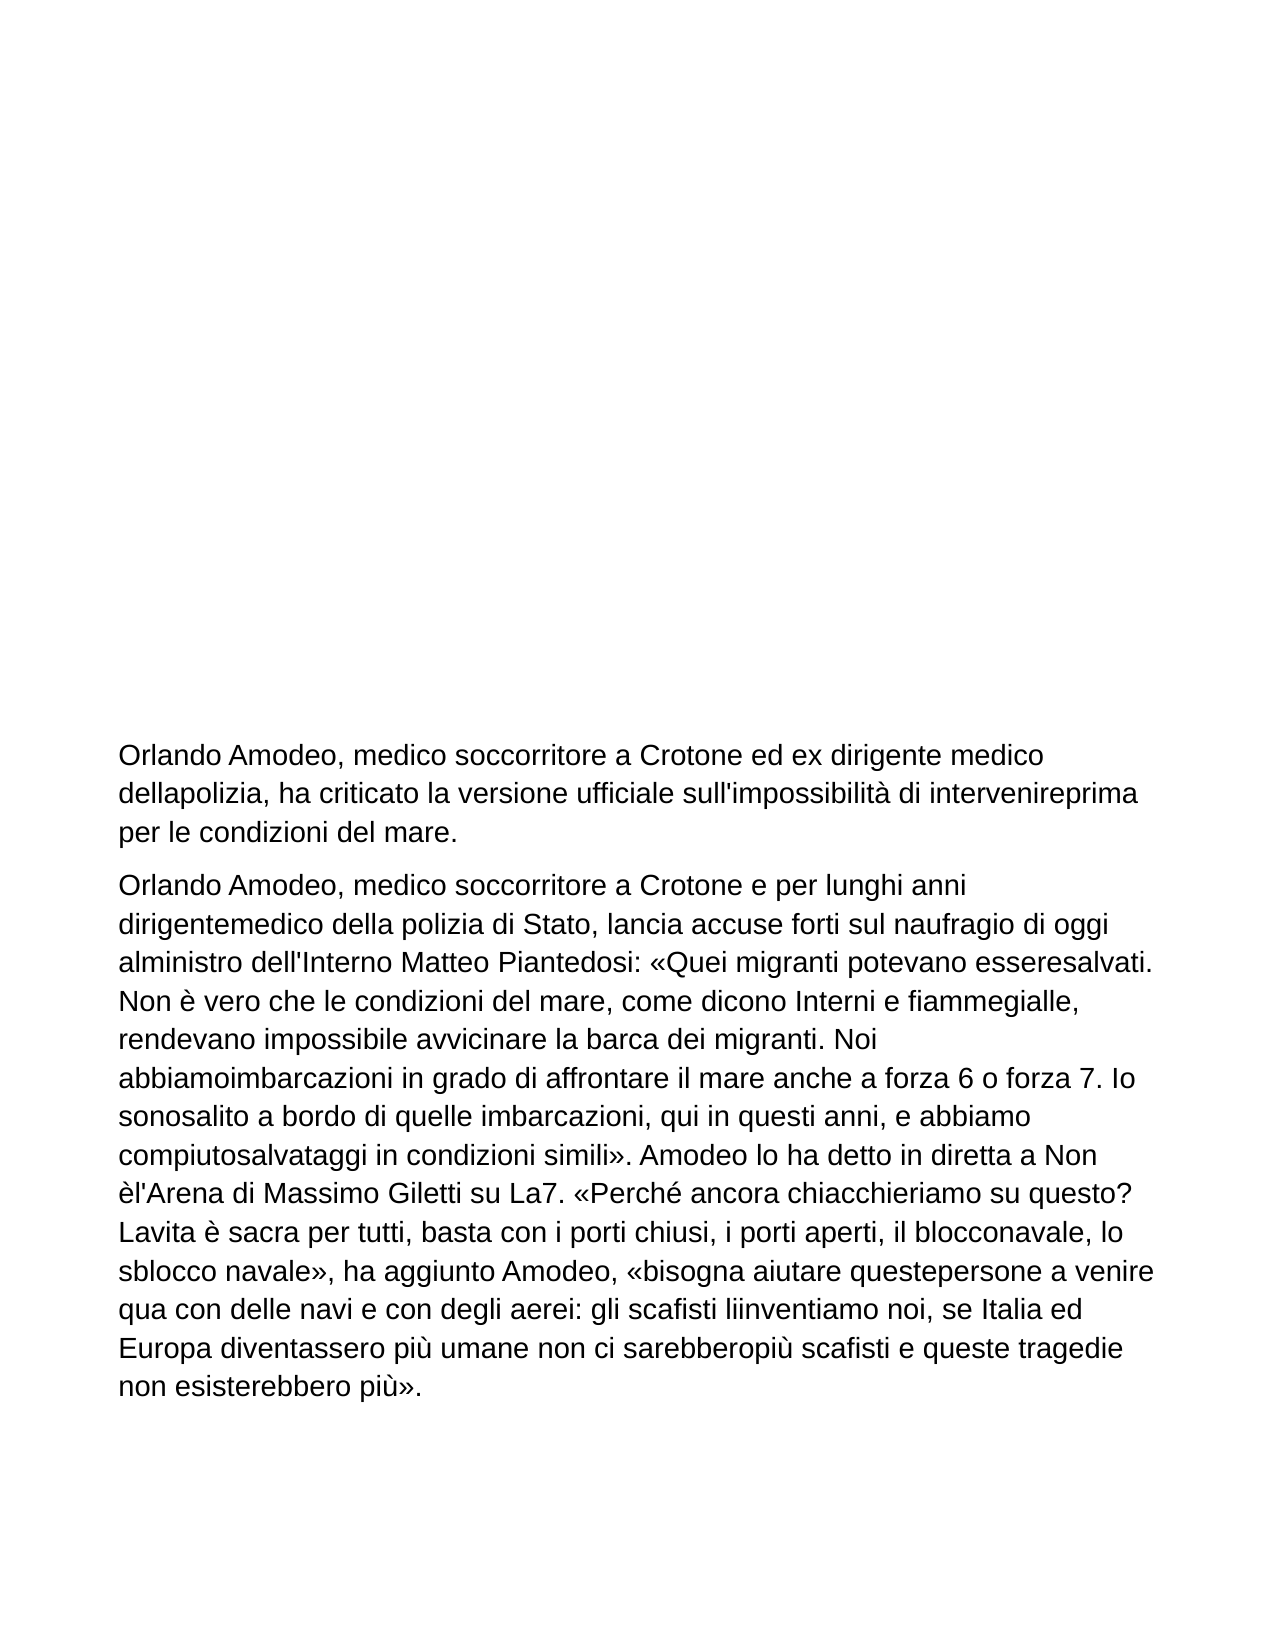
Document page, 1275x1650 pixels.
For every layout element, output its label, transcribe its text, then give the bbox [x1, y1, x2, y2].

text Orlando Amodeo, medico soccorritore a Crotone ed ex dirigente medico dellapolizia, ha criticato la versione ufficiale sull'impossibilità di intervenireprima per le condizioni del mare. [118, 738, 1157, 848]
text Orlando Amodeo, medico soccorritore a Crotone e per lunghi anni dirigentemedico della polizia di Stato, lancia accuse forti sul naufragio di oggi alministro dell'Interno Matteo Piantedosi: «Quei migranti potevano esseresalvati. Non è vero che le condizioni del mare, come dicono Interni e fiammegialle, rendevano impossibile avvicinare la barca dei migranti. Noi abbiamoimbarcazioni in grado di affrontare il mare anche a forza 6 o forza 7. Io sonosalito a bordo di quelle imbarcazioni, qui in questi anni, e abbiamo compiutosalvataggi in condizioni simili». Amodeo lo ha detto in diretta a Non èl'Arena di Massimo Giletti su La7. «Perché ancora chiacchieriamo su questo? Lavita è sacra per tutti, basta con i porti chiusi, i porti aperti, il blocconavale, lo sblocco navale», ha aggiunto Amodeo, «bisogna aiutare questepersone a venire qua con delle navi e con degli aerei: gli scafisti liinventiamo noi, se Italia ed Europa diventassero più umane non ci sarebberopiù scafisti e queste tragedie non esisterebbero più». [118, 868, 1157, 1403]
